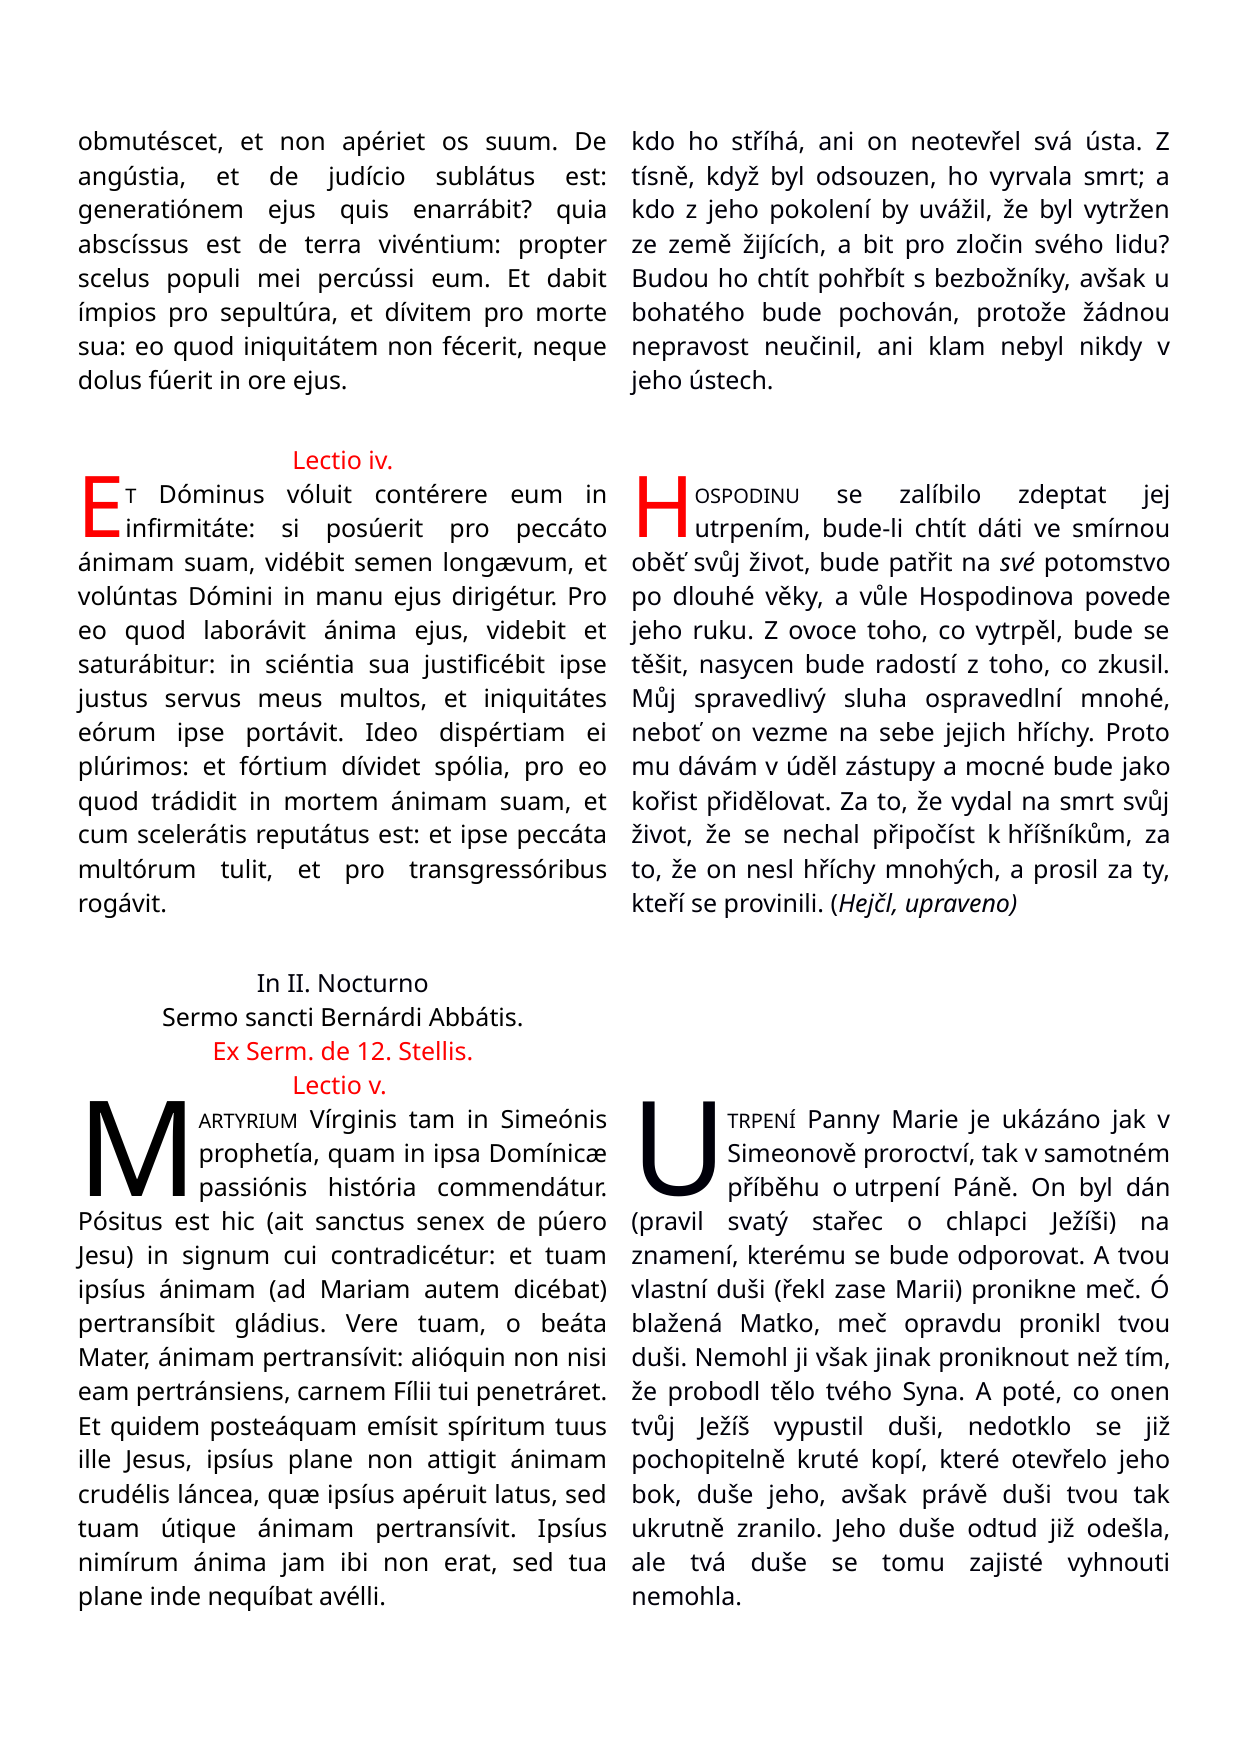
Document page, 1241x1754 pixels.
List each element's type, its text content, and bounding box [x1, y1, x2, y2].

table_cell Hospodinu se zalíbilo zdeptat jej utrpením, bude-li chtít dáti ve smírnou oběť svůj život, bude patřit na své potomstvo po dlouhé věky, a vůle Hospodinova povede jeho ruku. Z ovoce toho, co vytrpěl, bude se těšit, nasycen bude radostí z toho, co zkusil. Můj spravedlivý sluha ospravedlní mnohé, neboť on vezme na sebe jejich hříchy. Proto mu dávám v úděl zástupy a mocné bude jako kořist přidělovat. Za to, že vydal na smrt svůj život, že se nechal připočíst k hříšníkům, za to, že on nesl hříchy mnohých, a prosil za ty, kteří se provinili. (Hejčl, upraveno) [619, 437, 1182, 959]
table_cell kdo ho stříhá, ani on neotevřel svá ústa. Z tísně, když byl odsouzen, ho vyrvala smrt; a kdo z jeho pokolení by uvážil, že byl vytržen ze země žijících, a bit pro zločin svého lidu? Budou ho chtít pohřbít s bezbožníky, avšak u bohatého bude pochován, protože žádnou nepravost neučinil, ani klam nebyl nikdy v jeho ústech. [619, 118, 1182, 437]
table_cell obmutéscet, et non apériet os suum. De angústia, et de judício sublátus est: generatiónem ejus quis enarrábit? quia abscíssus est de terra vivéntium: propter scelus populi mei percússi eum. Et dabit ímpios pro sepultúra, et dívitem pro morte sua: eo quod iniquitátem non fécerit, neque dolus fúerit in ore ejus. [66, 118, 619, 437]
table_cell Utrpení Panny Marie je ukázáno jak v Simeonově proroctví, tak v samotném příběhu o utrpení Páně. On byl dán (pravil svatý stařec o chlapci Ježíši) na znamení, kterému se bude odporovat. A tvou vlastní duši (řekl zase Marii) pronikne meč. Ó blažená Matko, meč opravdu pronikl tvou duši. Nemohl ji však jinak proniknout než tím, že probodl tělo tvého Syna. A poté, co onen tvůj Ježíš vypustil duši, nedotklo se již pochopitelně kruté kopí, které otevřelo jeho bok, duše jeho, avšak právě duši tvou tak ukrutně zranilo. Jeho duše odtud již odešla, ale tvá duše se tomu zajisté vyhnouti nemohla. [619, 959, 1182, 1618]
table_cell In II. Nocturno Sermo sancti Bernárdi Abbátis. Ex Serm. de 12. Stellis. Lectio v. Martyrium Vírginis tam in Simeónis prophetía, quam in ipsa Domínicæ passiónis história commendátur. Pósitus est hic (ait sanctus senex de púero Jesu) in signum cui contradicétur: et tuam ipsíus ánimam (ad Mariam autem dicébat) pertransíbit gládius. Vere tuam, o beáta Mater, ánimam pertransívit: alióquin non nisi eam pertránsiens, carnem Fílii tui penetráret. Et quidem posteáquam emísit spíritum tuus ille Jesus, ipsíus plane non attigit ánimam crudélis láncea, quæ ipsíus apéruit latus, sed tuam útique ánimam pertransívit. Ipsíus nimírum ánima jam ibi non erat, sed tua plane inde nequíbat avélli. [66, 959, 619, 1618]
table_cell Lectio iv. Et Dóminus vóluit contérere eum in infirmitáte: si posúerit pro peccáto ánimam suam, vidébit semen longævum, et volúntas Dómini in manu ejus dirigétur. Pro eo quod laborávit ánima ejus, videbit et saturábitur: in sciéntia sua justificébit ipse justus servus meus multos, et iniquitátes eórum ipse portávit. Ideo dispértiam ei plúrimos: et fórtium dívidet spólia, pro eo quod trádidit in mortem ánimam suam, et cum scelerátis reputátus est: et ipse peccáta multórum tulit, et pro transgressóribus rogávit. [66, 437, 619, 959]
